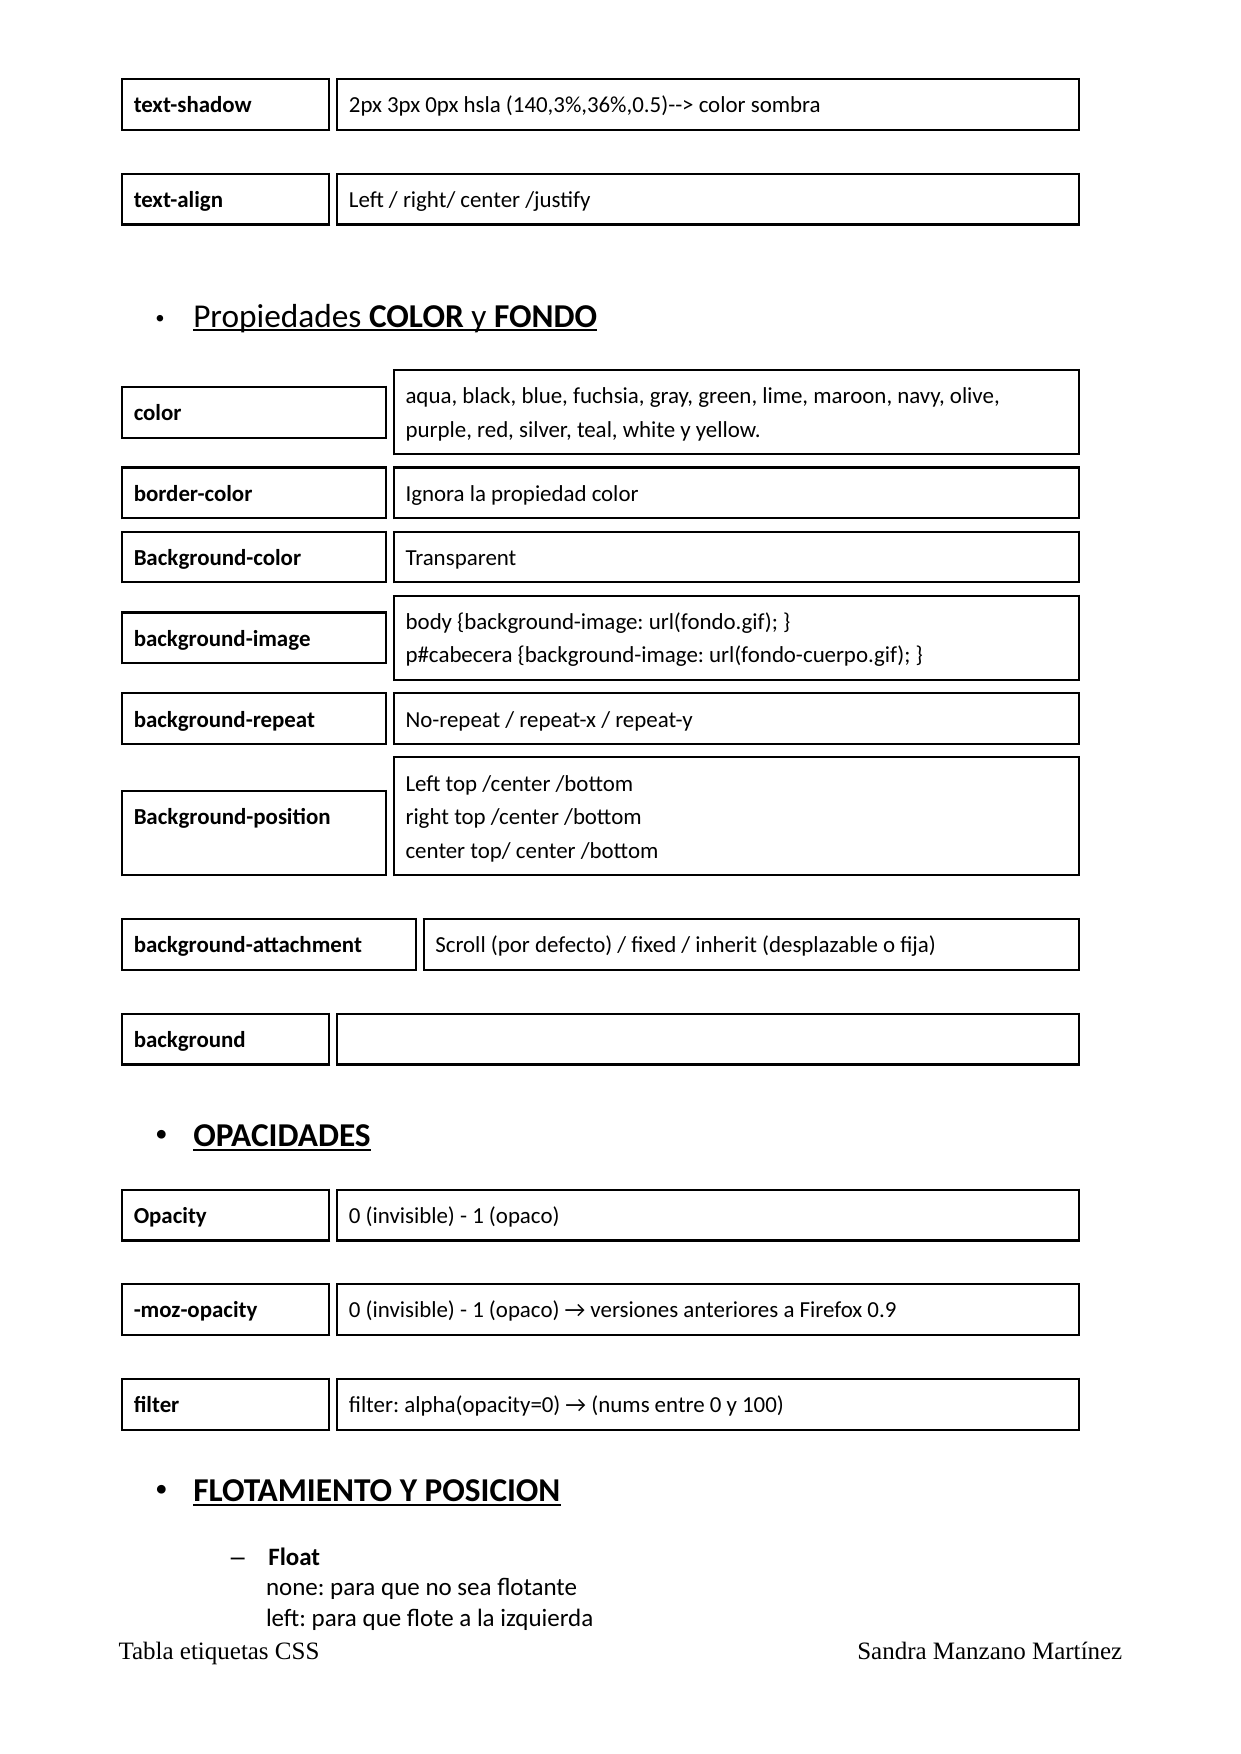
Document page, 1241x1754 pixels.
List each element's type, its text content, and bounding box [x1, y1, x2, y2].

table_cell background-image [118, 592, 390, 689]
table_cell Ignora la propiedad color [390, 464, 1083, 528]
list Float [231, 1541, 1122, 1571]
table_cell Background-position [118, 753, 390, 884]
table_header background [118, 1010, 333, 1074]
table_header filter [118, 1375, 333, 1439]
table_header 2px 3px 0px hsla (140,3%,36%,0.5)--> color sombra [333, 75, 1083, 139]
table_header text-align [118, 170, 333, 234]
table_cell background-repeat [118, 689, 390, 753]
table_cell body {background-image: url(fondo.gif); } p#cabecera {background-image: url(fondo-cuerpo.gif); } [390, 592, 1083, 689]
table_header background-attachment [118, 915, 420, 979]
table_cell Left top /center /bottom right top /center /bottom center top/ center /bottom [390, 753, 1083, 884]
table_header Scroll (por defecto) / fixed / inherit (desplazable o fija) [420, 915, 1083, 979]
text none: para que no sea flotante [118, 1571, 1122, 1602]
table_header color [118, 366, 390, 463]
table_cell Transparent [390, 528, 1083, 592]
table_cell border-color [118, 464, 390, 528]
table_header aqua, black, blue, fuchsia, gray, green, lime, maroon, navy, olive, purple, red, silver, teal, white y yellow. [390, 366, 1083, 463]
table_header 0 (invisible) - 1 (opaco) → versiones anteriores a Firefox 0.9 [333, 1280, 1083, 1344]
table_header -moz-opacity [118, 1280, 333, 1344]
table_header text-shadow [118, 75, 333, 139]
list FLOTAMIENTO Y POSICION [156, 1469, 1122, 1510]
list OPACIDADES [156, 1114, 1122, 1155]
list Propiedades COLOR y FONDO [156, 295, 1122, 335]
table_header Opacity [118, 1186, 333, 1250]
table_header [333, 1010, 1083, 1074]
table_header filter: alpha(opacity=0) → (nums entre 0 y 100) [333, 1375, 1083, 1439]
table_header 0 (invisible) - 1 (opaco) [333, 1186, 1083, 1250]
table_cell Background-color [118, 528, 390, 592]
text left: para que flote a la izquierda [118, 1602, 1122, 1632]
table_cell No-repeat / repeat-x / repeat-y [390, 689, 1083, 753]
table_header Left / right/ center /justify [333, 170, 1083, 234]
